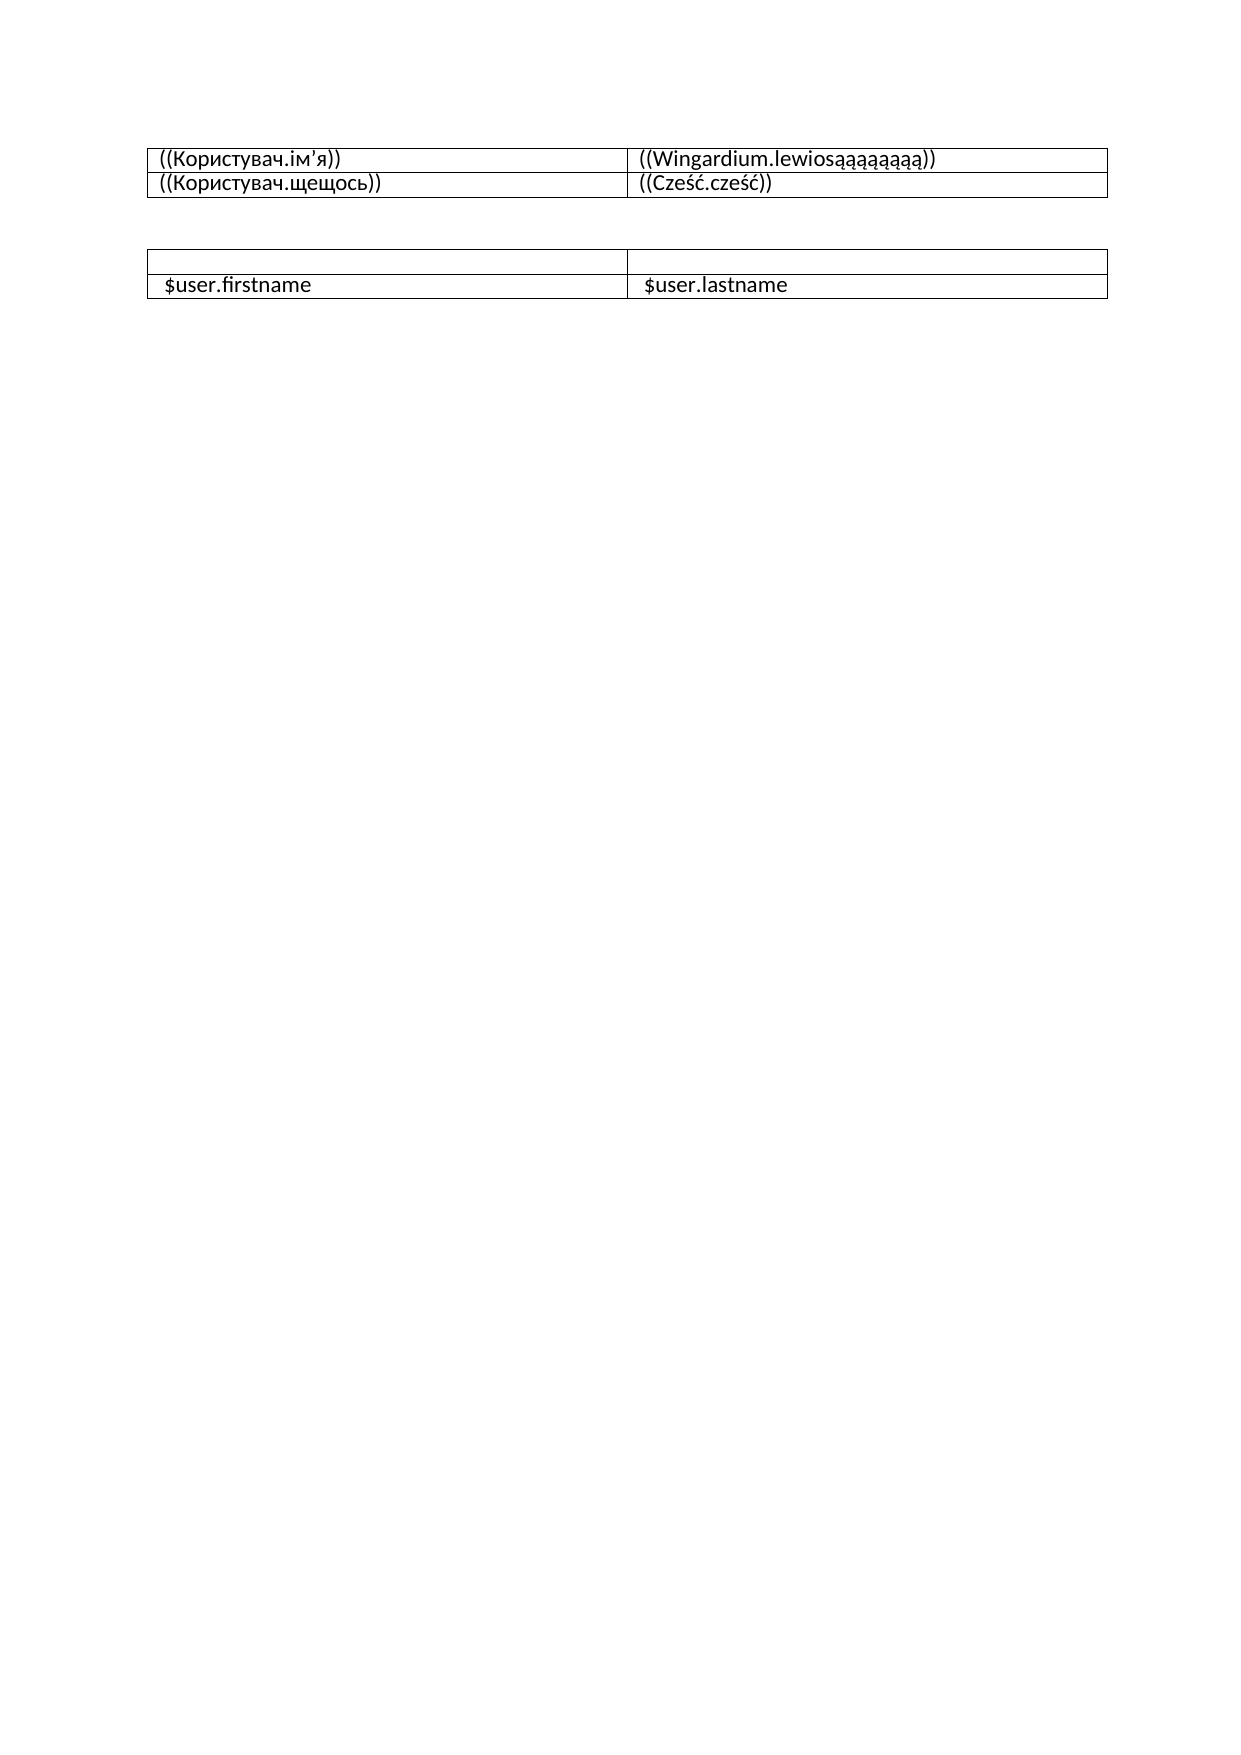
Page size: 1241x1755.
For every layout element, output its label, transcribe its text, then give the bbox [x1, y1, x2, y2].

table_cell $user.lastname [628, 275, 1107, 298]
table_header ((Користувач.ім’я)) [148, 149, 627, 172]
table_cell $user.firstname [148, 275, 627, 298]
table_header [148, 250, 627, 274]
table_header [628, 250, 1107, 274]
table_header ((Wingardium.lewiosąąąąąąąą)) [628, 149, 1107, 172]
table_cell ((Користувач.щещось)) [148, 173, 627, 197]
table_cell ((Cześć.cześć)) [628, 173, 1107, 197]
